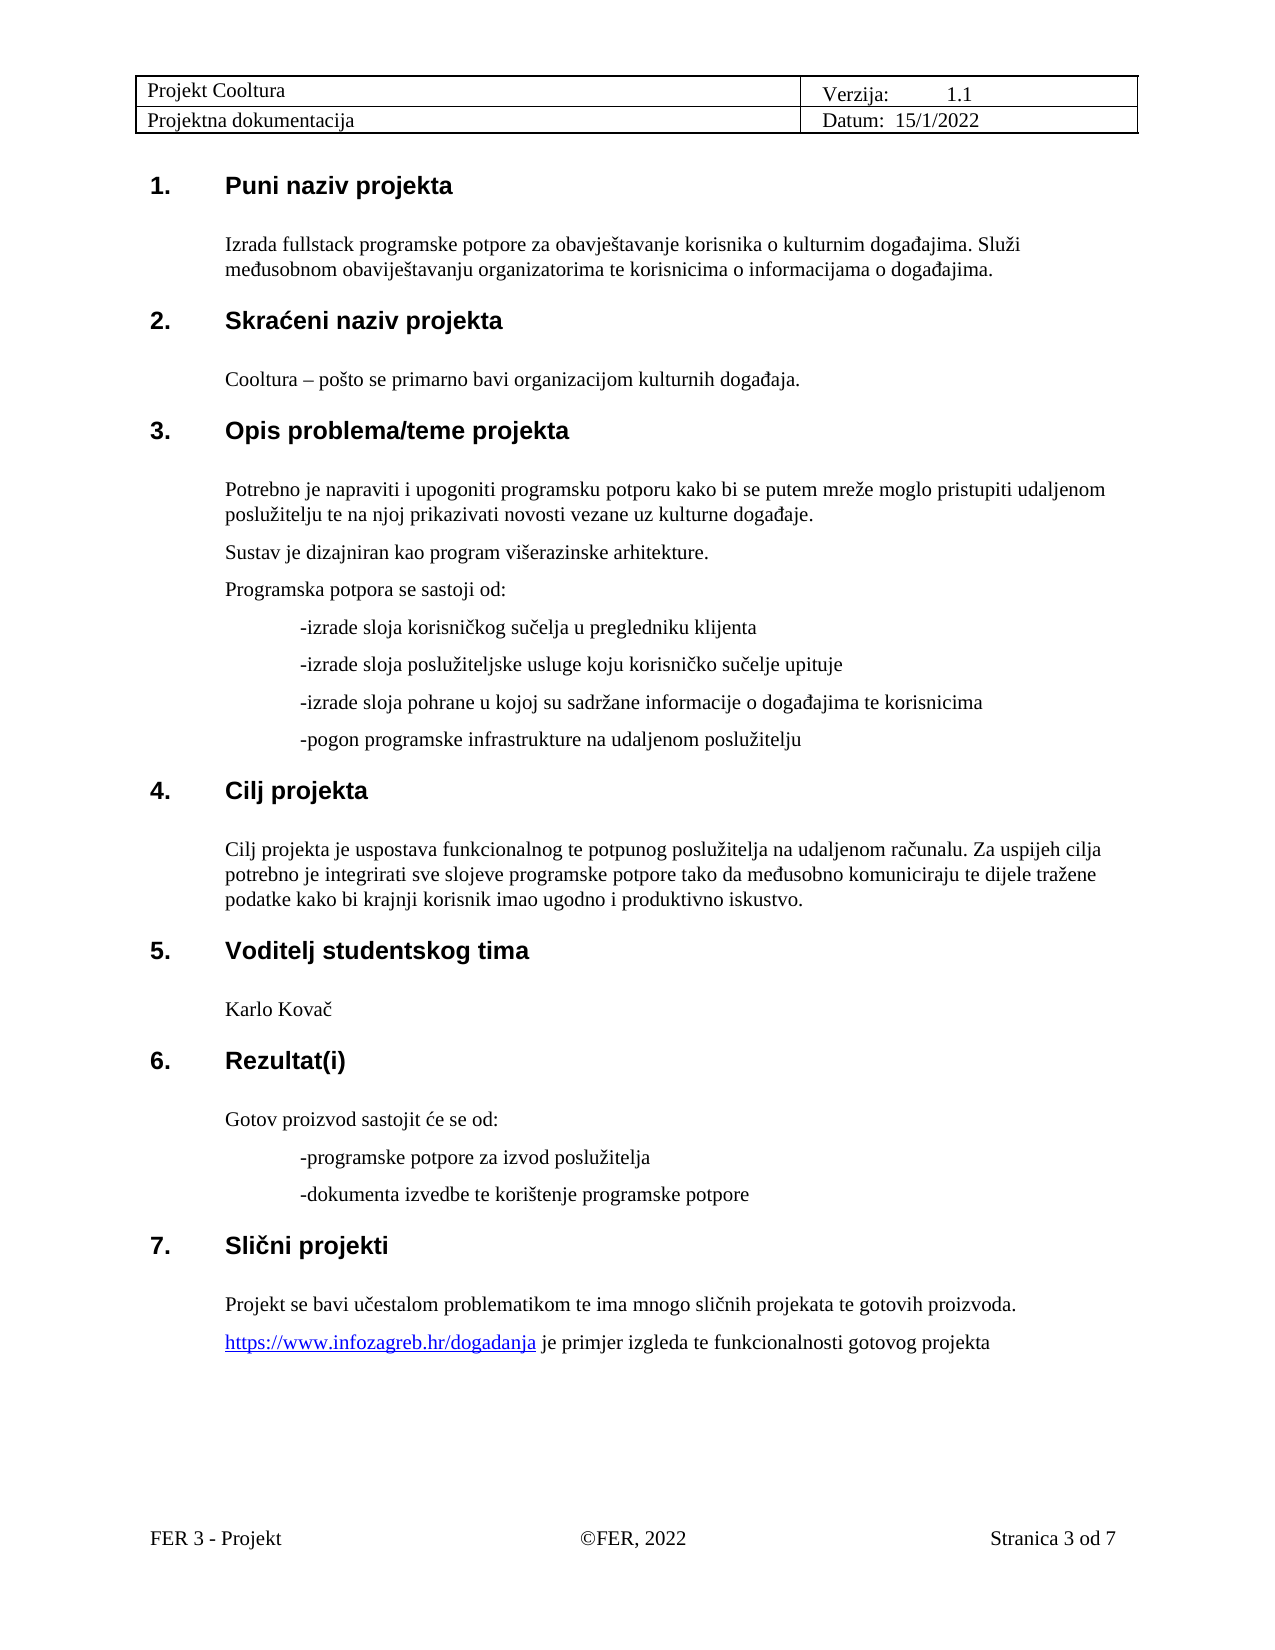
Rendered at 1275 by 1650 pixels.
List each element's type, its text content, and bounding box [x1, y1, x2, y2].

text -dokumenta izvedbe te korištenje programske potpore [225, 1181, 1125, 1206]
text Cooltura – pošto se primarno bavi organizacijom kulturnih događaja. [225, 366, 1125, 391]
subtitle Opis problema/teme projekta [150, 416, 1125, 445]
text Cilj projekta je uspostava funkcionalnog te potpunog poslužitelja na udaljenom računalu. Za uspijeh cilja potrebno je integrirati sve slojeve programske potpore tako da međusobno komuniciraju te dijele tražene podatke kako bi krajnji korisnik imao ugodno i produktivno iskustvo. [225, 836, 1125, 911]
subtitle Cilj projekta [150, 776, 1125, 805]
text -pogon programske infrastrukture na udaljenom poslužitelju [225, 726, 1125, 751]
text Sustav je dizajniran kao program višerazinske arhitekture. [225, 539, 1125, 564]
text Izrada fullstack programske potpore za obavještavanje korisnika o kulturnim događajima. Služi međusobnom obaviještavanju organizatorima te korisnicima o informacijama o događajima. [225, 231, 1125, 281]
subtitle Slični projekti [150, 1231, 1125, 1260]
subtitle Rezultat(i) [150, 1046, 1125, 1075]
text https://www.infozagreb.hr/dogadanja je primjer izgleda te funkcionalnosti gotovog projekta [225, 1329, 1125, 1354]
text Projekt se bavi učestalom problematikom te ima mnogo sličnih projekata te gotovih proizvoda. [225, 1291, 1125, 1316]
text Gotov proizvod sastojit će se od: [225, 1106, 1125, 1131]
text Karlo Kovač [225, 996, 1125, 1021]
text -izrade sloja korisničkog sučelja u pregledniku klijenta [225, 614, 1125, 639]
text Programska potpora se sastoji od: [225, 576, 1125, 601]
subtitle Puni naziv projekta [150, 171, 1125, 200]
text -izrade sloja pohrane u kojoj su sadržane informacije o događajima te korisnicima [225, 689, 1125, 714]
text Potrebno je napraviti i upogoniti programsku potporu kako bi se putem mreže moglo pristupiti udaljenom poslužitelju te na njoj prikazivati novosti vezane uz kulturne događaje. [225, 476, 1125, 526]
text -izrade sloja poslužiteljske usluge koju korisničko sučelje upituje [225, 651, 1125, 676]
text -programske potpore za izvod poslužitelja [225, 1144, 1125, 1169]
subtitle Skraćeni naziv projekta [150, 306, 1125, 335]
subtitle Voditelj studentskog tima [150, 936, 1125, 965]
